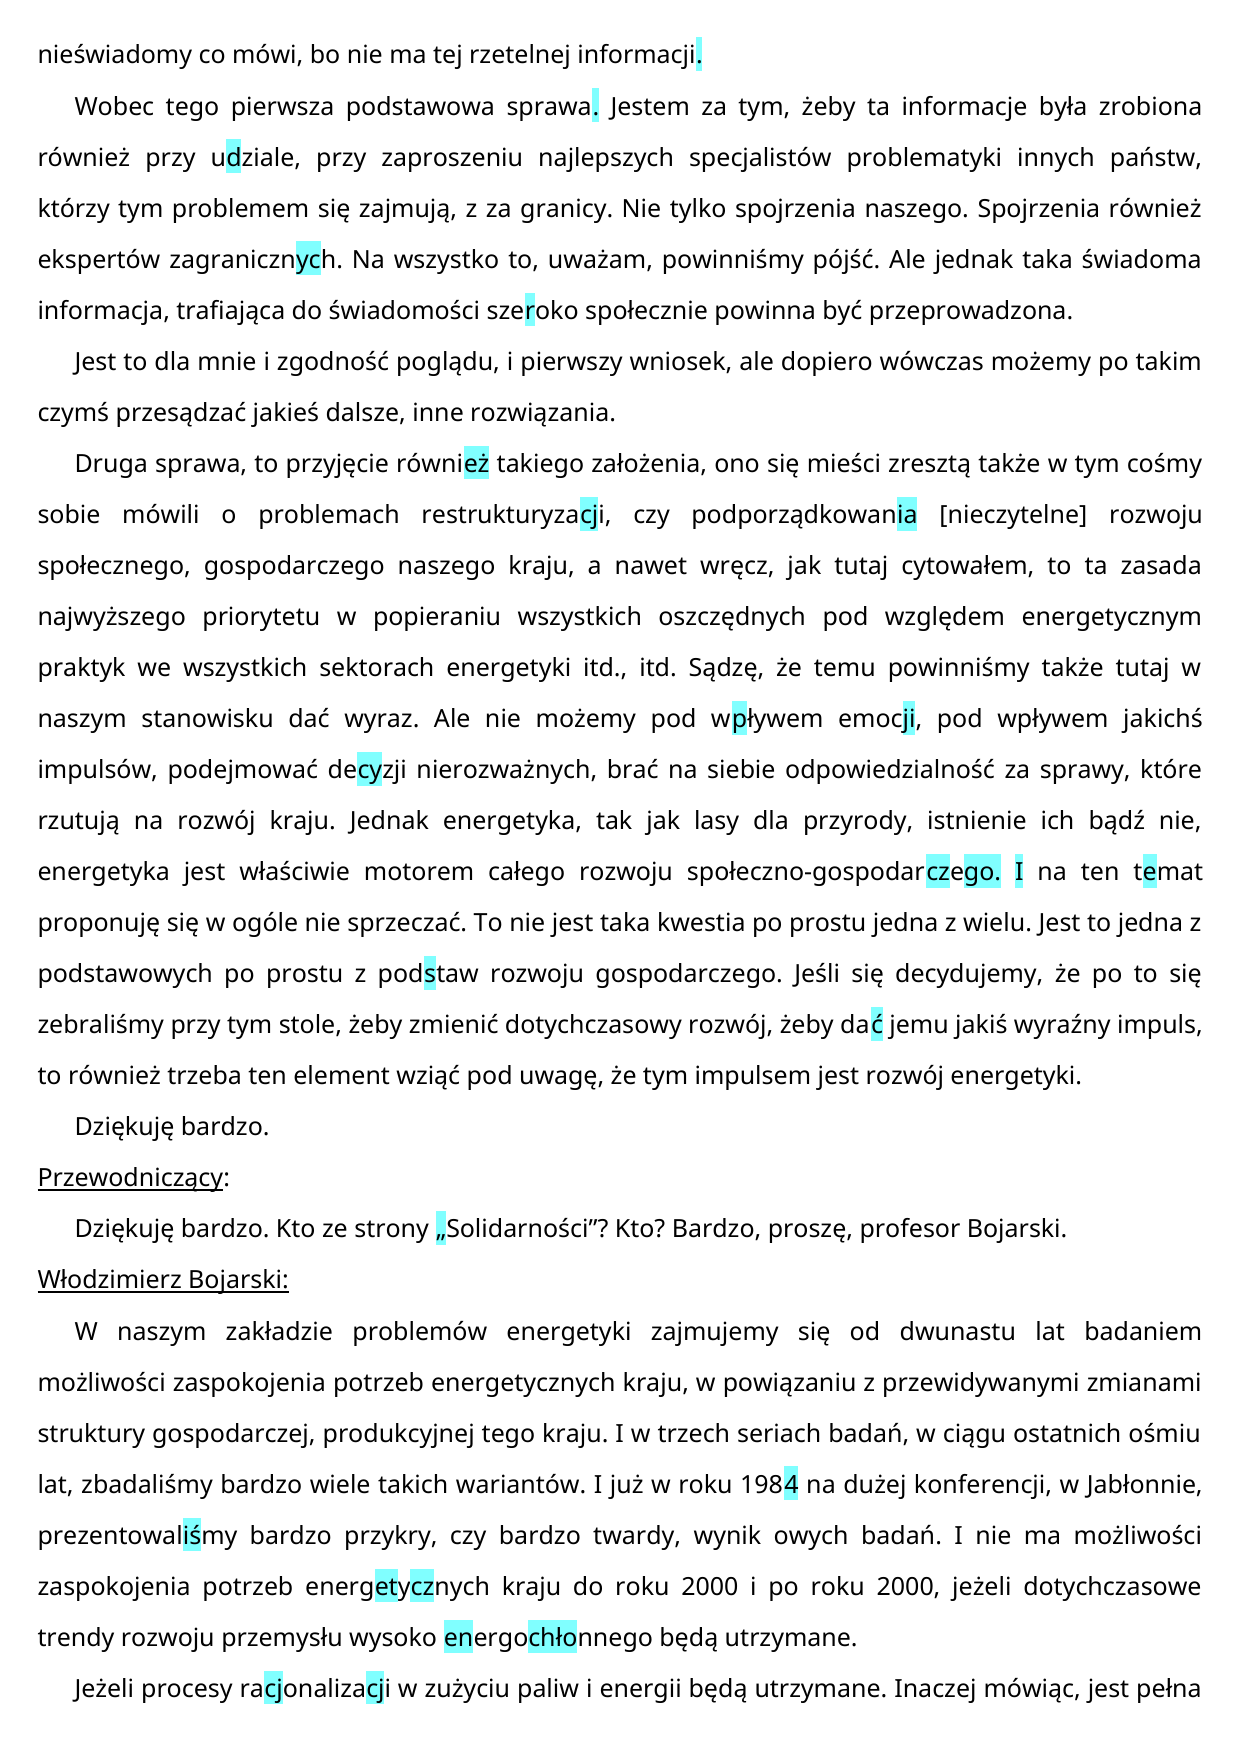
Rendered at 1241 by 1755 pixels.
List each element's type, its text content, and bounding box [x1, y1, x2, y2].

text Dziękuję bardzo. [37, 1109, 1203, 1143]
text Włodzimierz Bojarski: [37, 1262, 1203, 1296]
text nieświadomy co mówi, bo nie ma tej rzetelnej informacji. [37, 37, 1203, 71]
text Dziękuję bardzo. Kto ze strony „Solidarności”? Kto? Bardzo, proszę, profesor Bojarski. [37, 1211, 1203, 1245]
text Jeżeli procesy racjonalizacji w zużyciu paliw i energii będą utrzymane. Inaczej mówiąc, jest pełna [37, 1671, 1203, 1704]
text W naszym zakładzie problemów energetyki zajmujemy się od dwunastu lat badaniem możliwości zaspokojenia potrzeb energetycznych kraju, w powiązaniu z przewidywanymi zmianami struktury gospodarczej, produkcyjnej tego kraju. I w trzech seriach badań, w ciągu ostatnich ośmiu lat, zbadaliśmy bardzo wiele takich wariantów. I już w roku 1984 na dużej konferencji, w Jabłonnie, prezentowaliśmy bardzo przykry, czy bardzo twardy, wynik owych badań. I nie ma możliwości zaspokojenia potrzeb energetycznych kraju do roku 2000 i po roku 2000, jeżeli dotychczasowe trendy rozwoju przemysłu wysoko energochłonnego będą utrzymane. [37, 1313, 1203, 1653]
text Jest to dla mnie i zgodność poglądu, i pierwszy wniosek, ale dopiero wówczas możemy po takim czymś przesądzać jakieś dalsze, inne rozwiązania. [37, 343, 1203, 428]
text Druga sprawa, to przyjęcie również takiego założenia, ono się mieści zresztą także w tym cośmy sobie mówili o problemach restrukturyzacji, czy podporządkowania [nieczytelne] rozwoju społecznego, gospodarczego naszego kraju, a nawet wręcz, jak tutaj cytowałem, to ta zasada najwyższego priorytetu w popieraniu wszystkich oszczędnych pod względem energetycznym praktyk we wszystkich sektorach energetyki itd., itd. Sądzę, że temu powinniśmy także tutaj w naszym stanowisku dać wyraz. Ale nie możemy pod wpływem emocji, pod wpływem jakichś impulsów, podejmować decyzji nierozważnych, brać na siebie odpowiedzialność za sprawy, które rzutują na rozwój kraju. Jednak energetyka, tak jak lasy dla przyrody, istnienie ich bądź nie, energetyka jest właściwie motorem całego rozwoju społeczno-gospodarczego. I na ten temat proponuję się w ogóle nie sprzeczać. To nie jest taka kwestia po prostu jedna z wielu. Jest to jedna z podstawowych po prostu z podstaw rozwoju gospodarczego. Jeśli się decydujemy, że po to się zebraliśmy przy tym stole, żeby zmienić dotychczasowy rozwój, żeby dać jemu jakiś wyraźny impuls, to również trzeba ten element wziąć pod uwagę, że tym impulsem jest rozwój energetyki. [37, 446, 1203, 1092]
text Przewodniczący: [37, 1160, 1203, 1194]
text Wobec tego pierwsza podstawowa sprawa. Jestem za tym, żeby ta informacje była zrobiona również przy udziale, przy zaproszeniu najlepszych specjalistów problematyki innych państw, którzy tym problemem się zajmują, z za granicy. Nie tylko spojrzenia naszego. Spojrzenia również ekspertów zagranicznych. Na wszystko to, uważam, powinniśmy pójść. Ale jednak taka świadoma informacja, trafiająca do świadomości szeroko społecznie powinna być przeprowadzona. [37, 88, 1203, 326]
